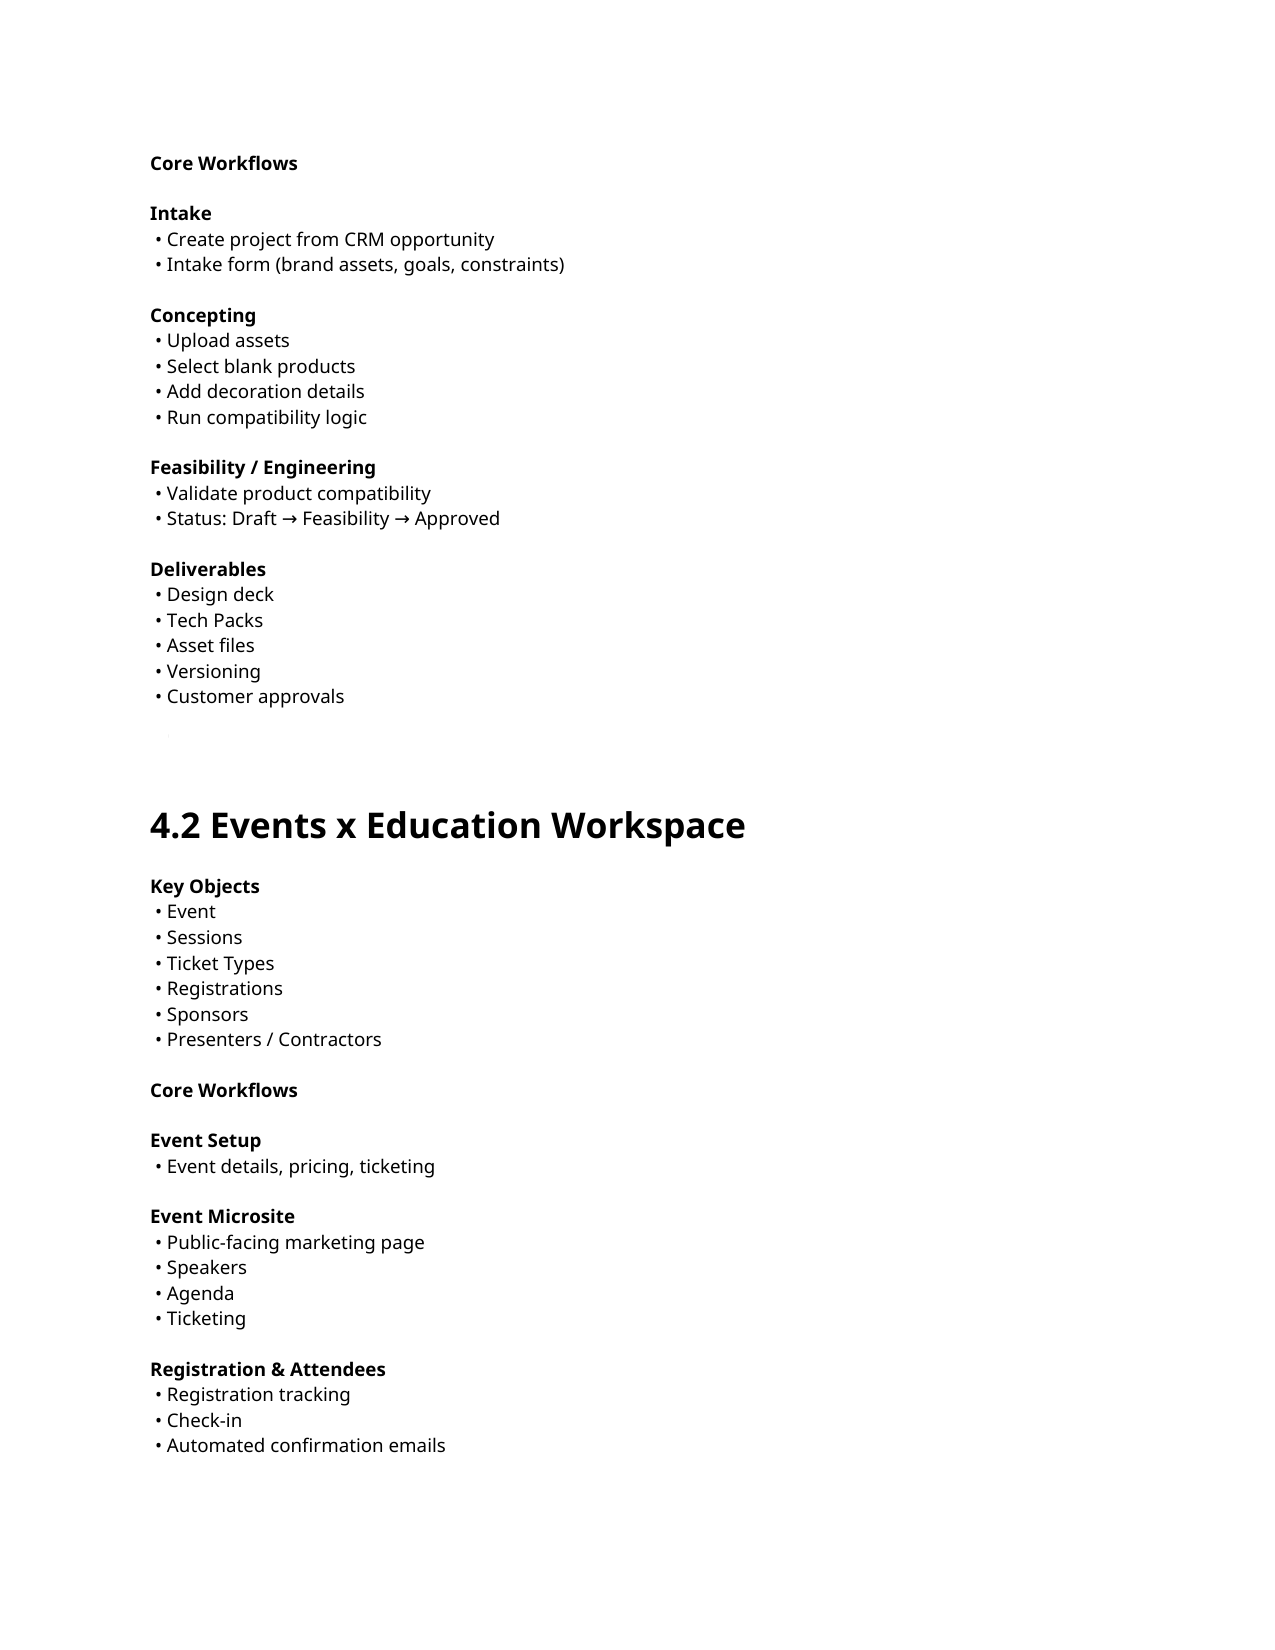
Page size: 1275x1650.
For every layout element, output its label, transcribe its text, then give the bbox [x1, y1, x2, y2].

text Feasibility / Engineering • Validate product compatibility • Status: Draft → Feasibility → Approved [150, 455, 1125, 531]
text Registration & Attendees • Registration tracking • Check-in • Automated confirmation emails [150, 1356, 1125, 1458]
text Core Workflows [150, 150, 1125, 176]
text Core Workflows [150, 1077, 1125, 1102]
text Event Microsite • Public-facing marketing page • Speakers • Agenda • Ticketing [150, 1203, 1125, 1331]
subtitle 4.2 Events x Education Workspace [150, 800, 1125, 848]
text Key Objects • Event • Sessions • Ticket Types • Registrations • Sponsors • Presenters / Contractors [150, 873, 1125, 1052]
text Event Setup • Event details, pricing, ticketing [150, 1127, 1125, 1178]
text Intake • Create project from CRM opportunity • Intake form (brand assets, goals, constraints) [150, 201, 1125, 277]
text Concepting • Upload assets • Select blank products • Add decoration details • Run compatibility logic [150, 302, 1125, 430]
text Deliverables • Design deck • Tech Packs • Asset files • Versioning • Customer approvals [150, 556, 1125, 709]
